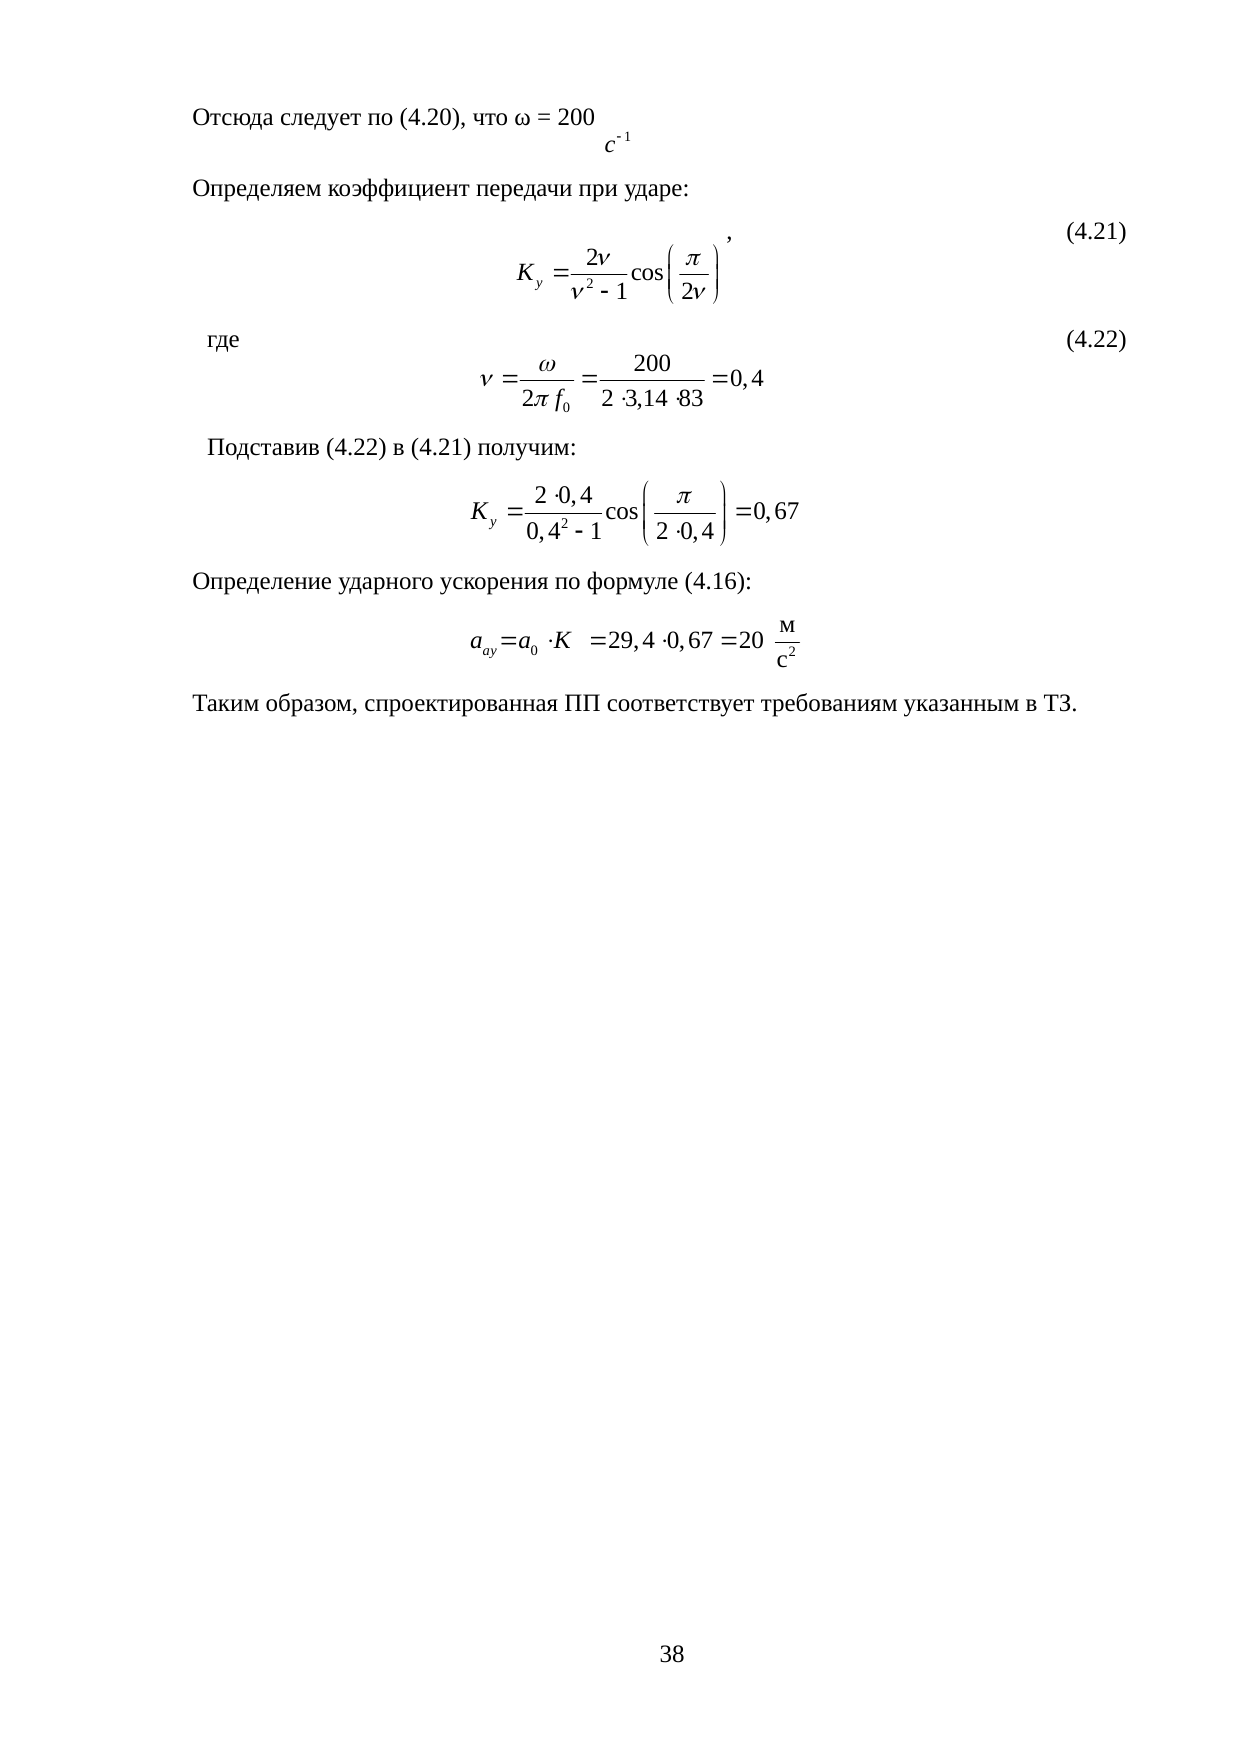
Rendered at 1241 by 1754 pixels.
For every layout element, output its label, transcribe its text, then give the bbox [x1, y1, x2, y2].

text Определение ударного ускорения по формуле (4.16): [118, 566, 1152, 595]
text Таким образом, спроектированная ПП соответствует требованиям указанным в ТЗ. [118, 688, 1152, 717]
text , (4.21) [118, 216, 1152, 310]
text где (4.22) [118, 324, 1152, 418]
text Отсюда следует по (4.20), что ω = 200 [118, 102, 1152, 159]
text Определяем коэффициент передачи при ударе: [118, 173, 1152, 202]
text Подставив (4.22) в (4.21) получим: [118, 432, 1152, 461]
